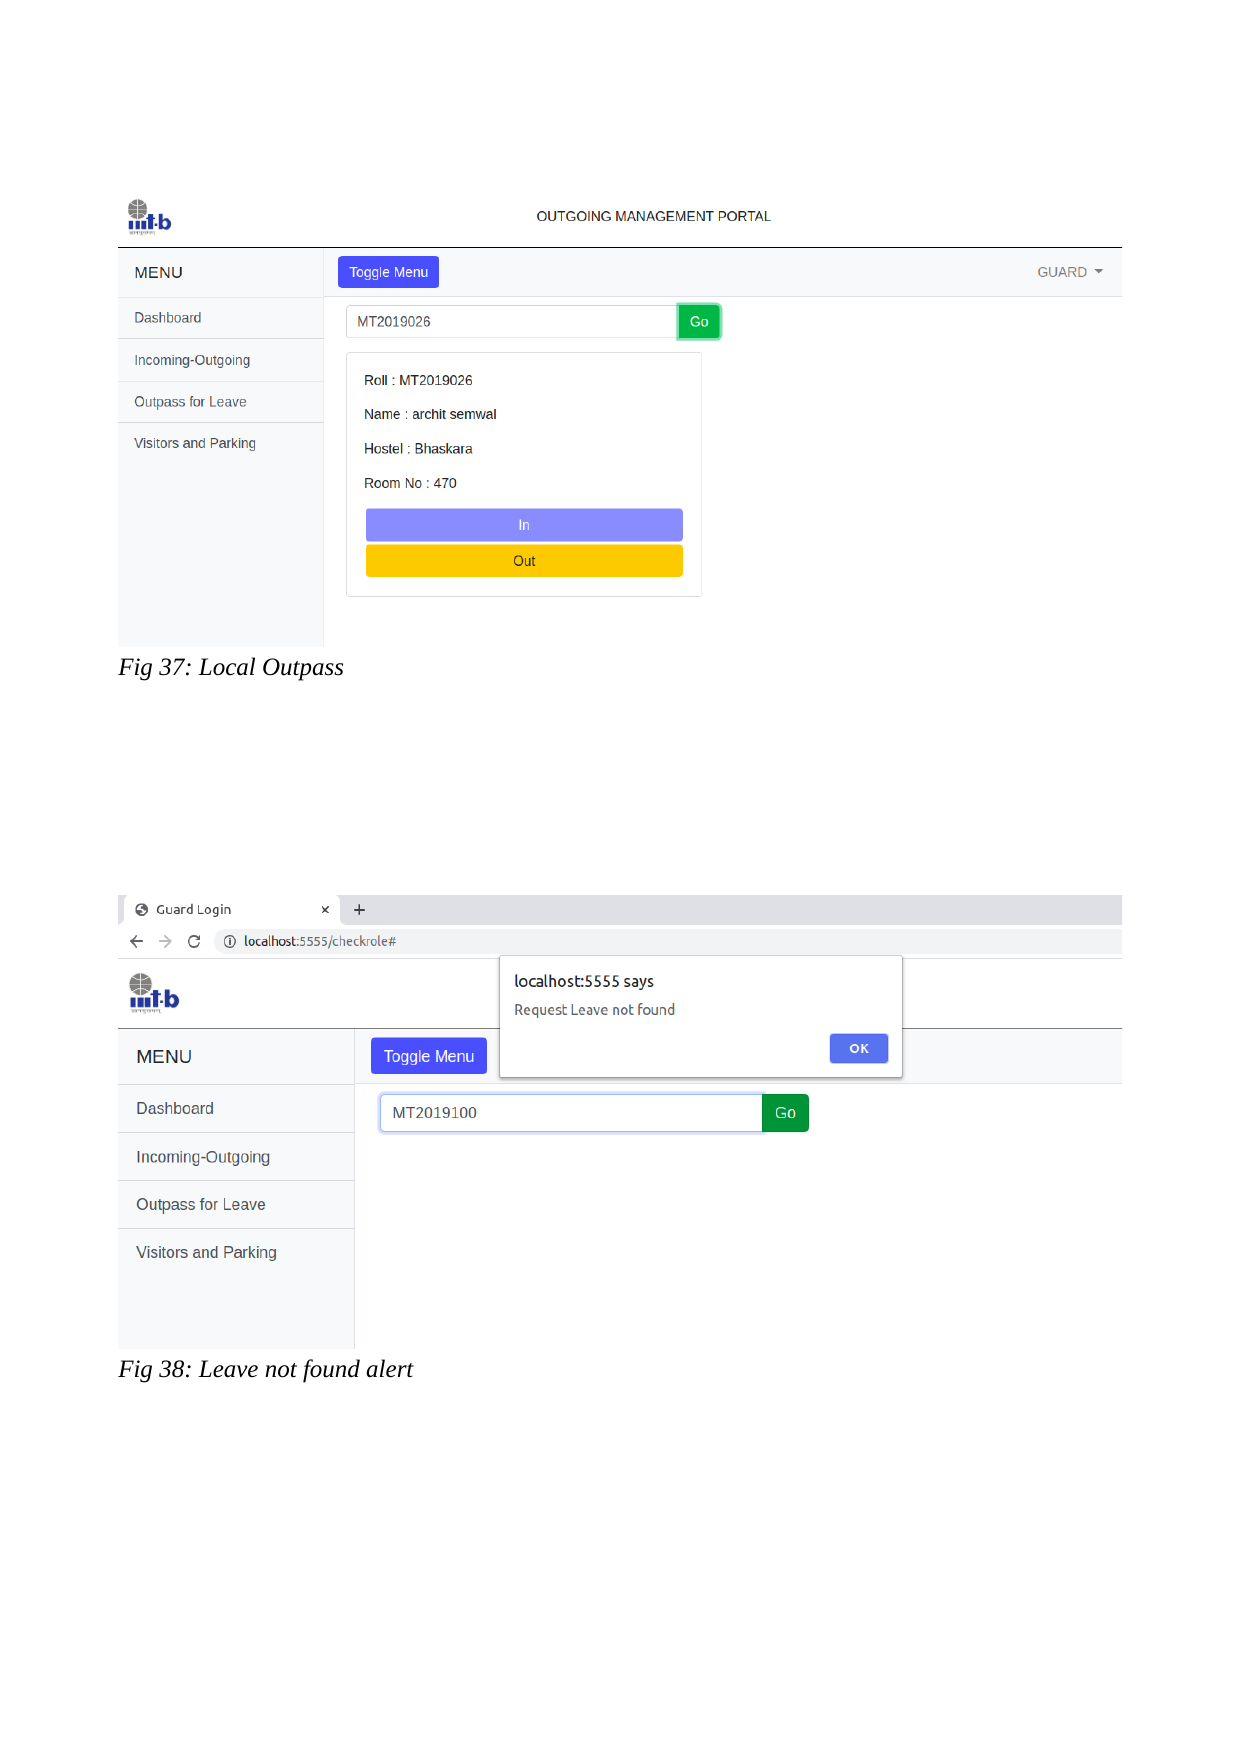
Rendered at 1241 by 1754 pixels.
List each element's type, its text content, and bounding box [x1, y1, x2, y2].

text Fig 38: Leave not found alert [118, 1349, 1122, 1383]
text Fig 37: Local Outpass [118, 647, 1122, 680]
picture [118, 188, 1123, 647]
picture [118, 895, 1123, 1349]
